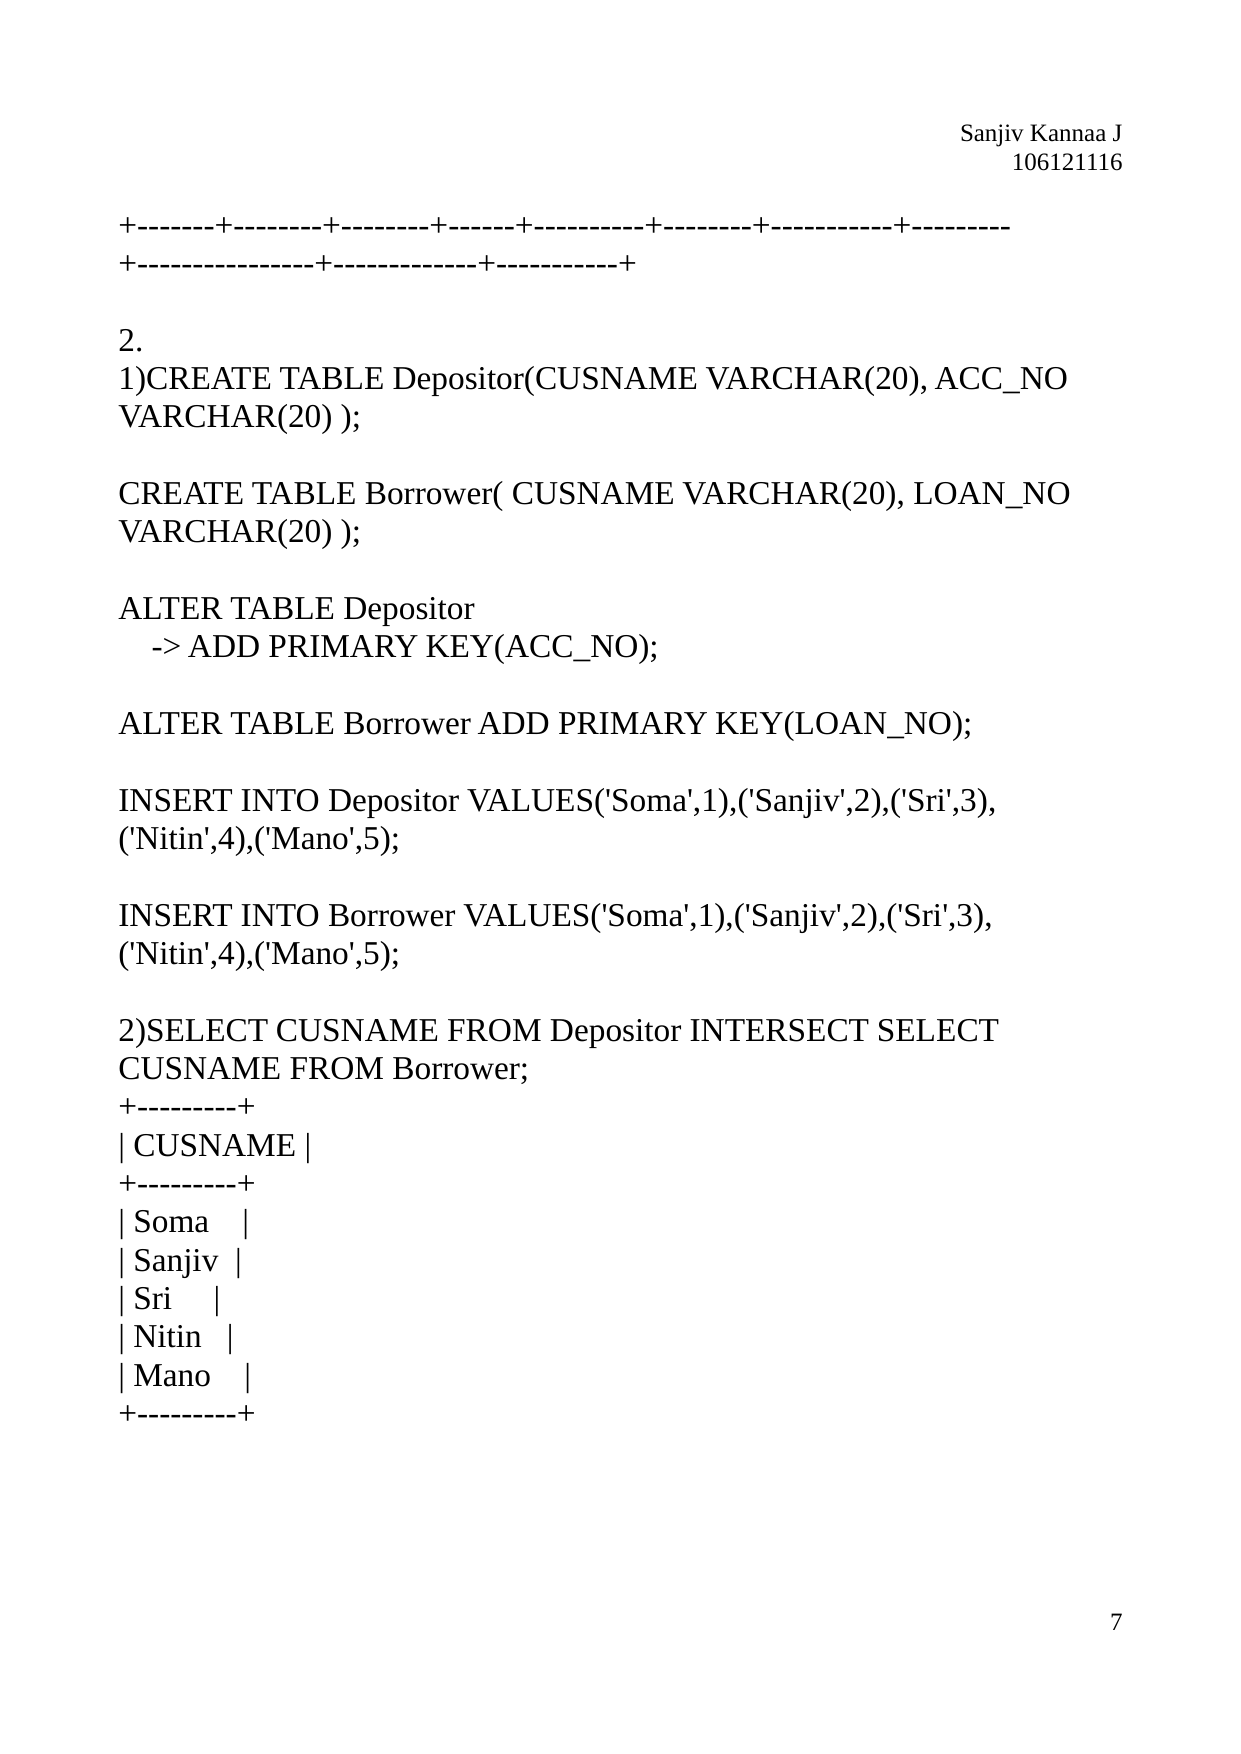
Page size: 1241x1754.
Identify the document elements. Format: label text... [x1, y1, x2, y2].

text +---------+ [118, 1087, 1122, 1125]
text | Nitin | [118, 1317, 1122, 1355]
text | Mano | [118, 1355, 1122, 1393]
text ALTER TABLE Depositor [118, 588, 1122, 627]
text CREATE TABLE Borrower( CUSNAME VARCHAR(20), LOAN_NO VARCHAR(20) ); [118, 473, 1122, 550]
text INSERT INTO Borrower VALUES('Soma',1),('Sanjiv',2),('Sri',3),('Nitin',4),('Mano',5); [118, 895, 1122, 972]
text +-------+--------+--------+------+----------+--------+-----------+---------+----------------+-------------+-----------+ [118, 205, 1122, 282]
text +---------+ [118, 1393, 1122, 1432]
text | Sanjiv | [118, 1240, 1122, 1278]
text ALTER TABLE Borrower ADD PRIMARY KEY(LOAN_NO); [118, 703, 1122, 742]
text INSERT INTO Depositor VALUES('Soma',1),('Sanjiv',2),('Sri',3),('Nitin',4),('Mano',5); [118, 780, 1122, 857]
text +---------+ [118, 1163, 1122, 1202]
text -> ADD PRIMARY KEY(ACC_NO); [118, 627, 1122, 665]
text 2. [118, 320, 1122, 358]
text | CUSNAME | [118, 1125, 1122, 1163]
text | Sri | [118, 1278, 1122, 1317]
text 2)SELECT CUSNAME FROM Depositor INTERSECT SELECT CUSNAME FROM Borrower; [118, 1010, 1122, 1087]
text 1)CREATE TABLE Depositor(CUSNAME VARCHAR(20), ACC_NO VARCHAR(20) ); [118, 358, 1122, 435]
text | Soma | [118, 1202, 1122, 1240]
